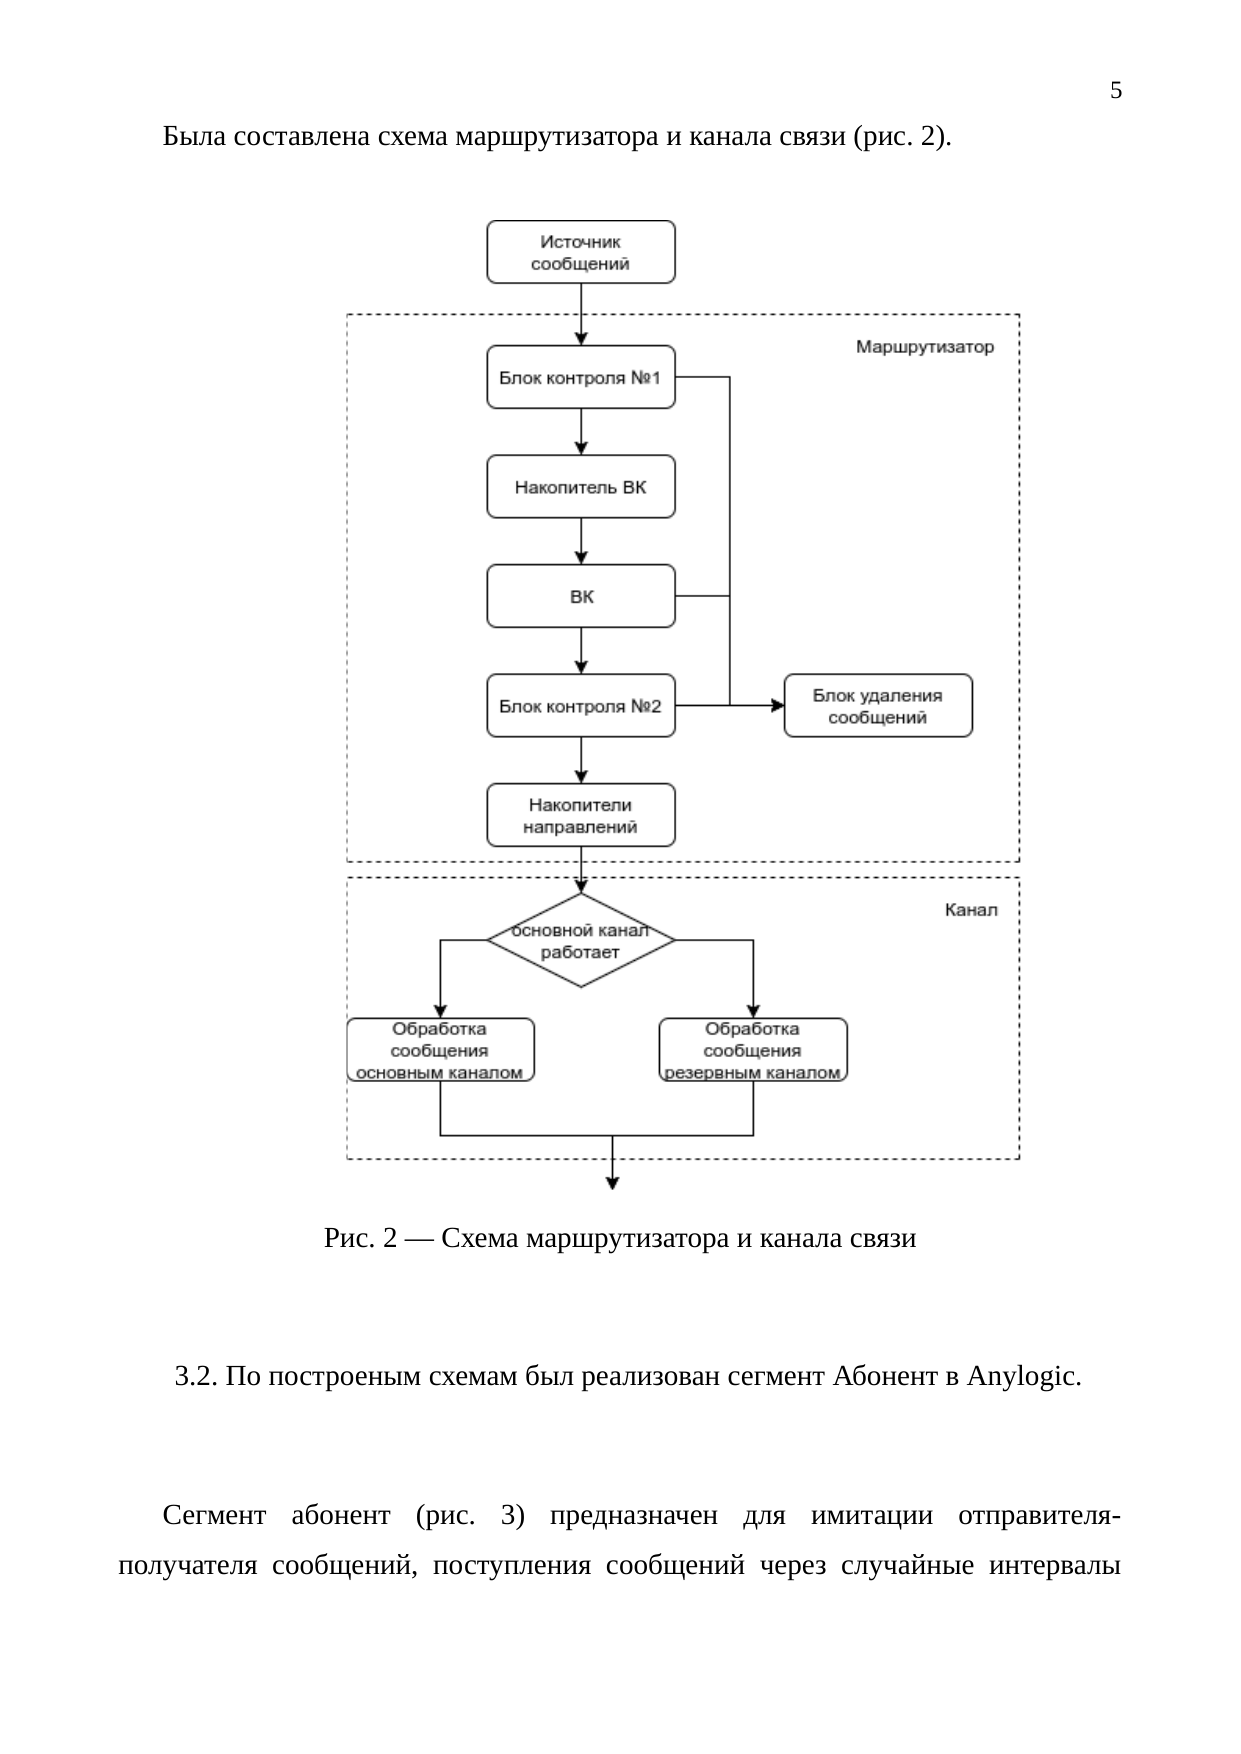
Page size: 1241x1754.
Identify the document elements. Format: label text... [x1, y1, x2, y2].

text Рис. 2 — Схема маршрутизатора и канала связи [118, 256, 1122, 1254]
text Была составлена схема маршрутизатора и канала связи (рис. 2). [118, 118, 1122, 152]
text 3.2. По построеным схемам был реализован сегмент Абонент в Anylogic. [118, 1358, 1122, 1392]
text Сегмент абонент (рис. 3) предназначен для имитации отправителя-получателя сообщений, поступления сообщений через случайные интервалы [118, 1497, 1122, 1581]
